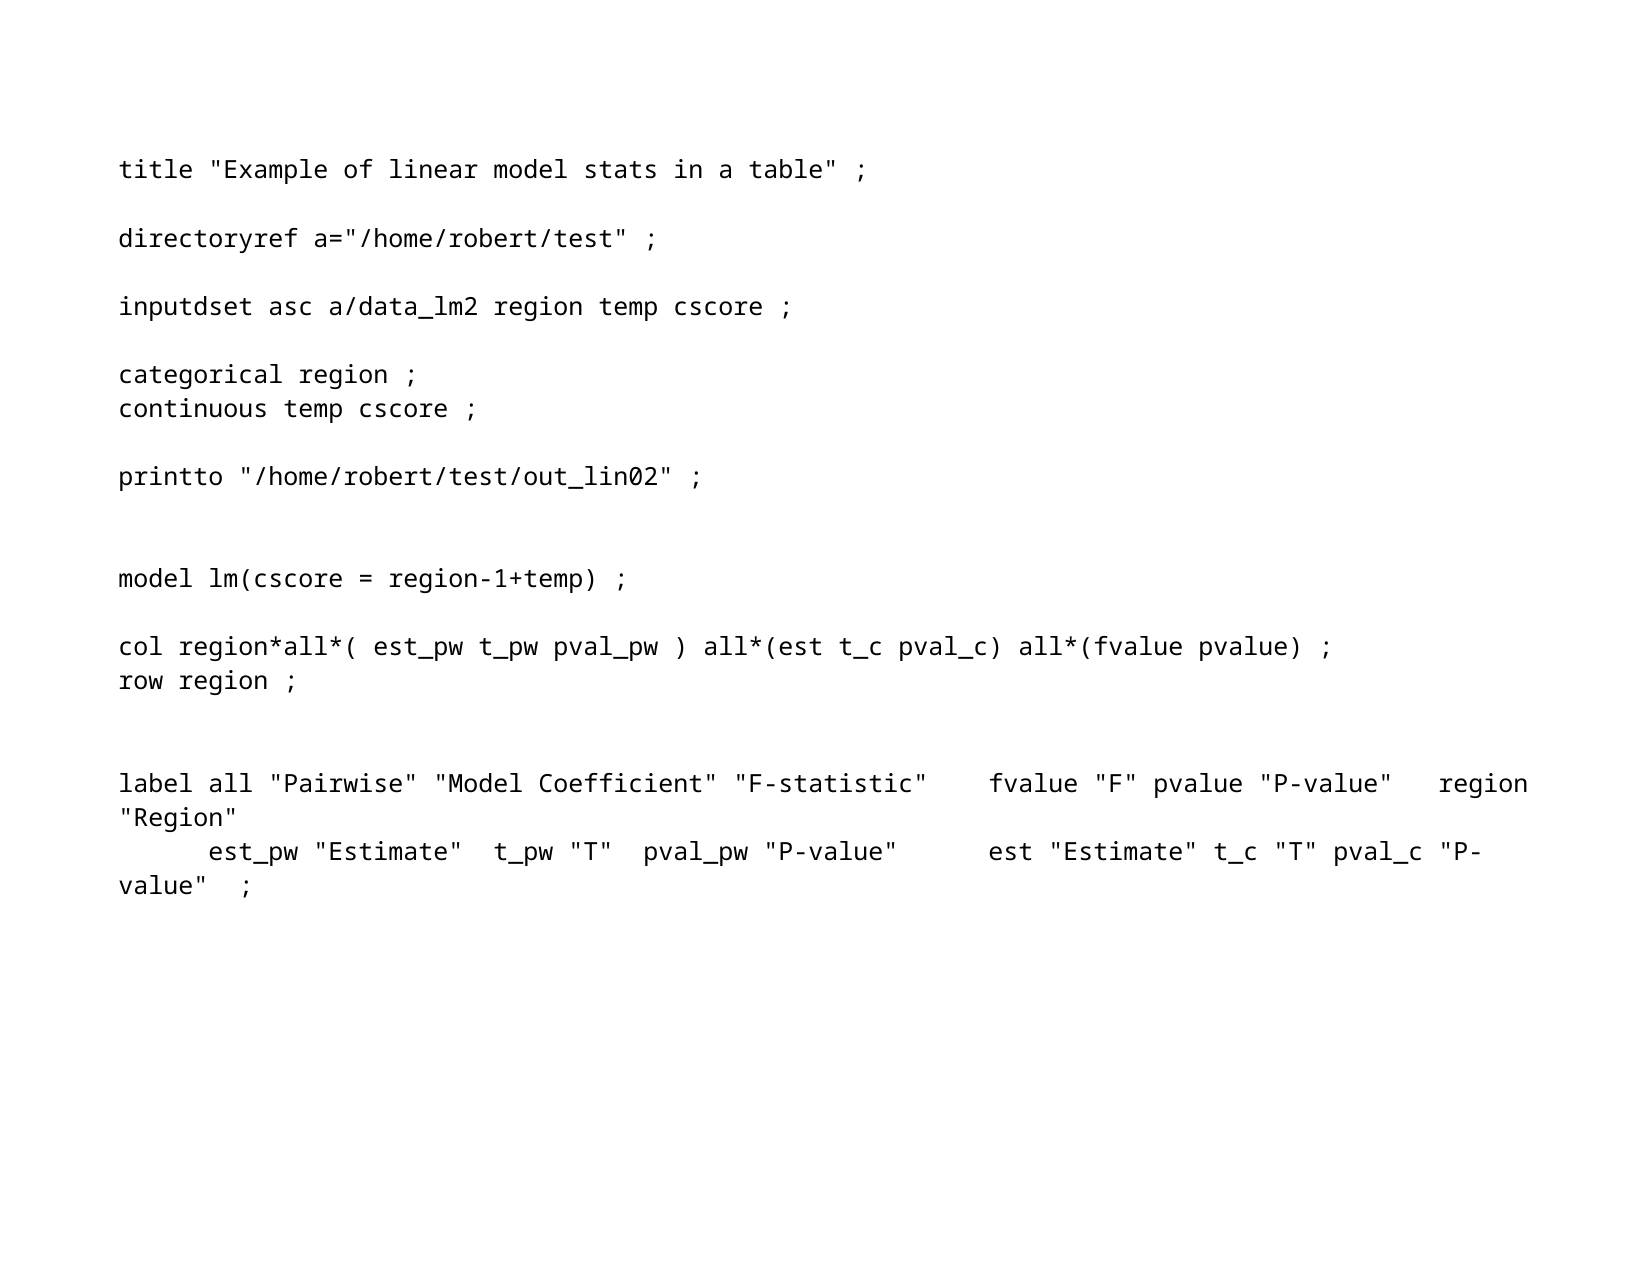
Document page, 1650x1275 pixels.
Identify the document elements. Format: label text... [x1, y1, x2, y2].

text continuous temp cscore ; [118, 391, 1532, 425]
text row region ; [118, 663, 1532, 697]
text est_pw "Estimate" t_pw "T" pval_pw "P-value" est "Estimate" t_c "T" pval_c "P-value" ; [118, 833, 1532, 902]
text col region*all*( est_pw t_pw pval_pw ) all*(est t_c pval_c) all*(fvalue pvalue) ; [118, 629, 1532, 663]
text printto "/home/robert/test/out_lin02" ; [118, 459, 1532, 493]
text categorical region ; [118, 357, 1532, 391]
text directoryref a="/home/robert/test" ; [118, 220, 1532, 254]
text inputdset asc a/data_lm2 region temp cscore ; [118, 288, 1532, 322]
text title "Example of linear model stats in a table" ; [118, 152, 1532, 186]
text label all "Pairwise" "Model Coefficient" "F-statistic" fvalue "F" pvalue "P-value" region "Region" [118, 765, 1532, 833]
text model lm(cscore = region-1+temp) ; [118, 561, 1532, 595]
